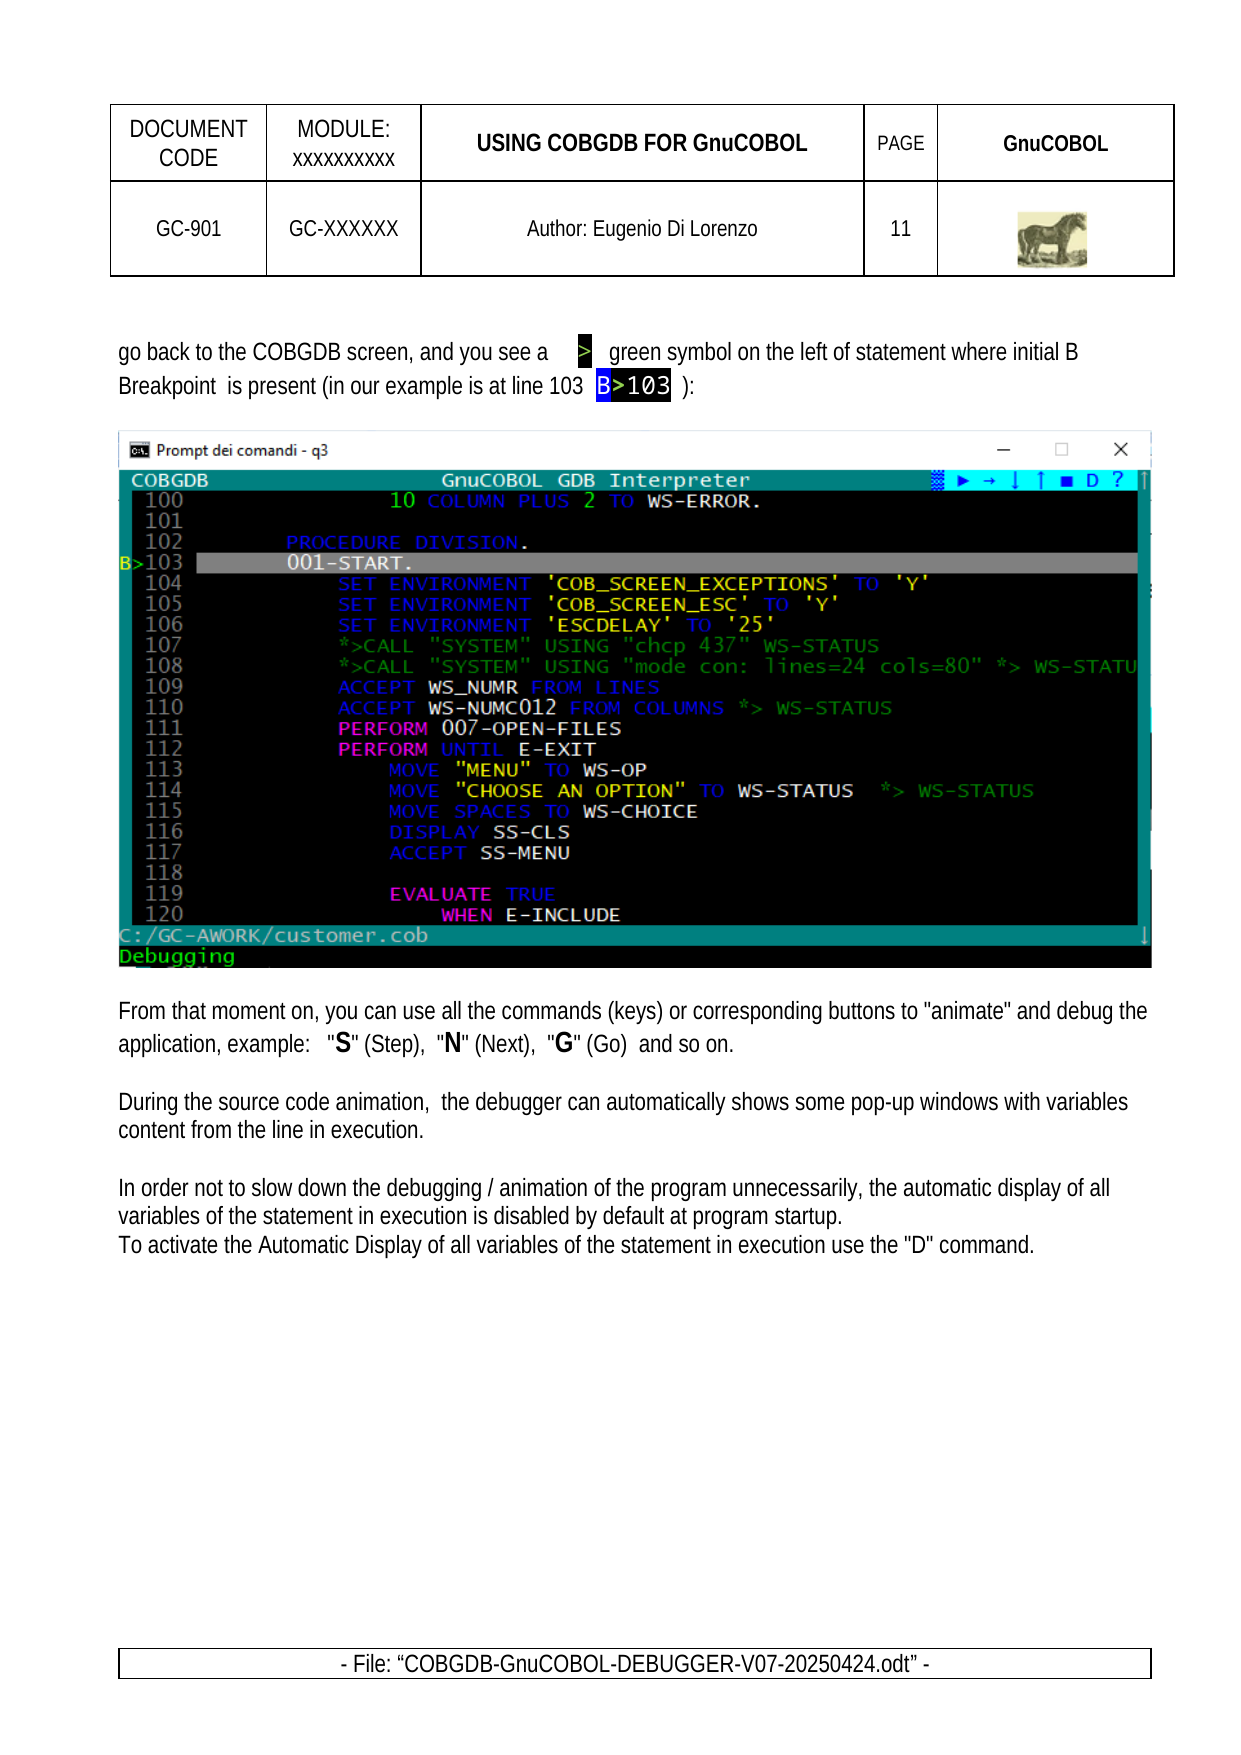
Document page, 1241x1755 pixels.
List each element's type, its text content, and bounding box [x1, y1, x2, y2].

text go back to the COBGDB screen, and you see a > green symbol on the left of statement where initial B Breakpoint is present (in our example is at line 103 B>103 ): [118, 334, 1152, 402]
text During the source code animation, the debugger can automatically shows some pop-up windows with variables content from the line in execution. [118, 1087, 1152, 1144]
text From that moment on, you can use all the commands (keys) or corresponding buttons to "animate" and debug the application, example: "S" (Step), "N" (Next), "G" (Go) and so on. [118, 996, 1152, 1058]
text In order not to slow down the debugging / animation of the program unnecessarily, the automatic display of all variables of the statement in execution is disabled by default at program startup. [118, 1173, 1152, 1230]
text To activate the Automatic Display of all variables of the statement in execution use the "D" command. [118, 1230, 1152, 1259]
